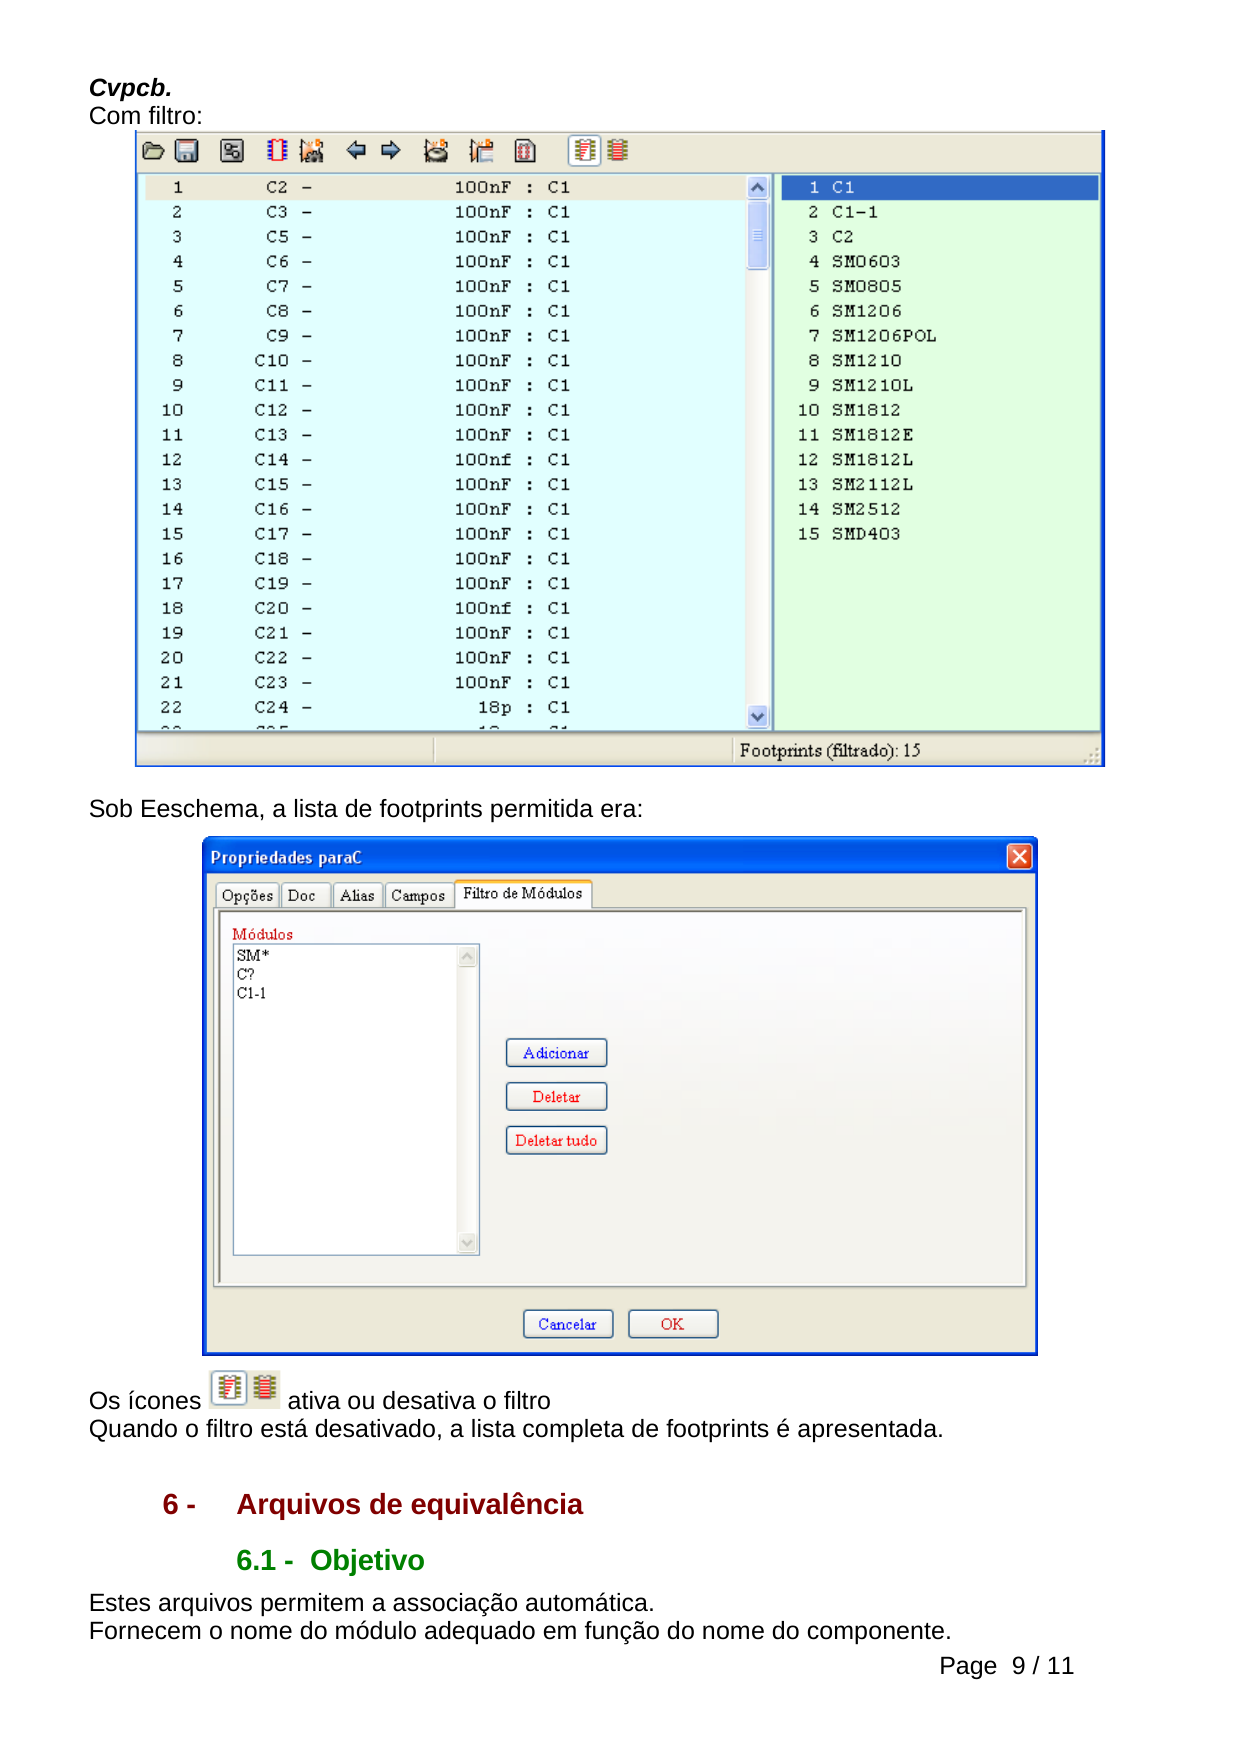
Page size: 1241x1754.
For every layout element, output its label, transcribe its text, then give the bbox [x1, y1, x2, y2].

text Quando o filtro está desativado, a lista completa de footprints é apresentada. [88, 1414, 1152, 1443]
subtitle Objetivo [162, 1544, 1152, 1577]
subtitle Arquivos de equivalência [88, 1488, 1152, 1521]
picture [202, 836, 1038, 1356]
text Fornecem o nome do módulo adequado em função do nome do componente. [88, 1617, 1152, 1645]
text Estes arquivos permitem a associação automática. [88, 1589, 1152, 1617]
text Os ícones ativa ou desativa o filtro [88, 1370, 1152, 1414]
picture [208, 1370, 281, 1409]
picture [134, 130, 1106, 767]
text Sob Eeschema, a lista de footprints permitida era: [88, 795, 1152, 823]
text Com filtro: [88, 102, 1152, 130]
